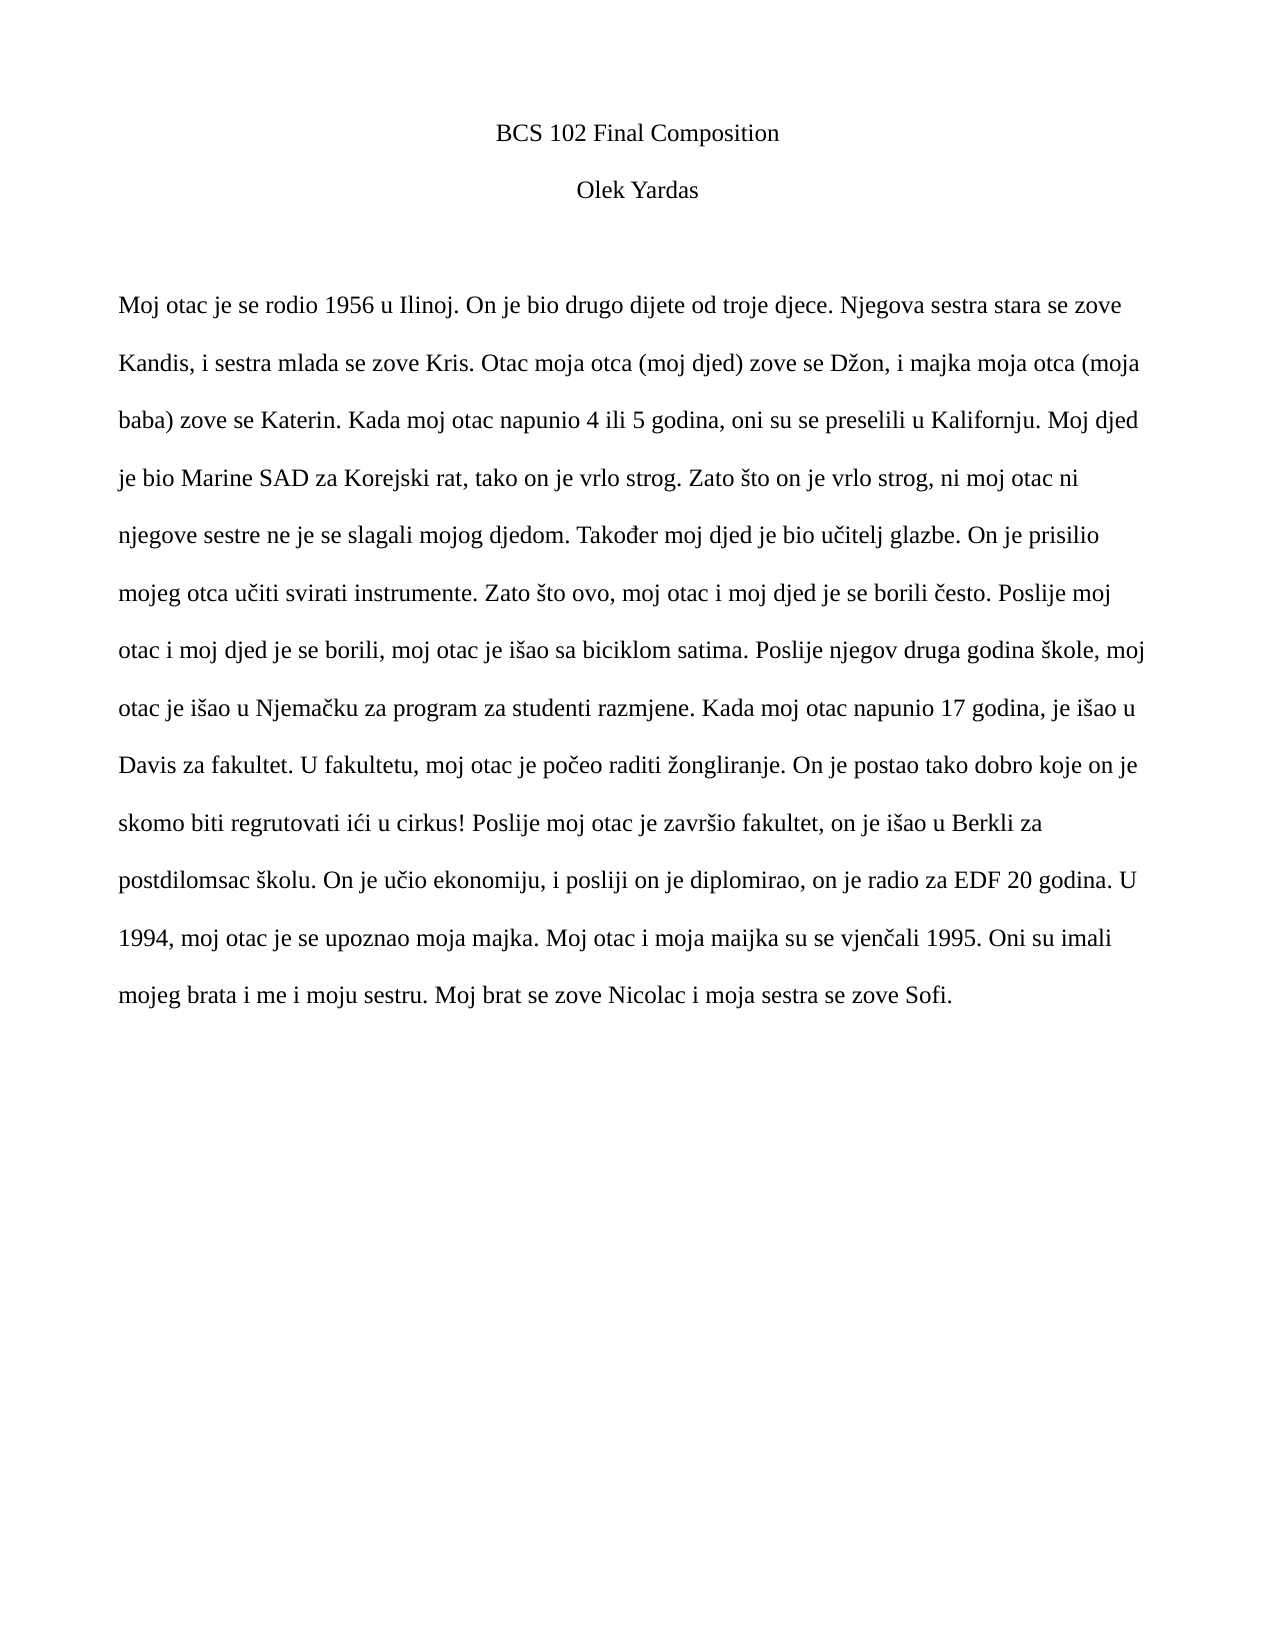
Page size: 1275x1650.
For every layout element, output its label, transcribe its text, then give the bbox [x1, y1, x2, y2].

text Olek Yardas [118, 176, 1157, 204]
text Moj otac je se rodio 1956 u Ilinoj. On je bio drugo dijete od troje djece. Njegova sestra stara se zove Kandis, i sestra mlada se zove Kris. Otac moja otca (moj djed) zove se ǅon, i majka moja otca (moja baba) zove se Katerin. Kada moj otac napunio 4 ili 5 godina, oni su se preselili u Kalifornju. Moj djed je bio Marine SAD za Korejski rat, tako on je vrlo strog. Zato što on je vrlo strog, ni moj otac ni njegove sestre ne je se slagali mojog djedom. Također moj djed je bio učitelj glazbe. On je prisilio mojeg otca učiti svirati instrumente. Zato što ovo, moj otac i moj djed je se borili često. Poslije moj otac i moj djed je se borili, moj otac je išao sa biciklom satima. Poslije njegov druga godina škole, moj otac je išao u Njemačku za program za studenti razmjene. Kada moj otac napunio 17 godina, je išao u Davis za fakultet. U fakultetu, moj otac je počeo raditi žongliranje. On je postao tako dobro koje on je skomo biti regrutovati ići u cirkus! Poslije moj otac je završio fakultet, on je išao u Berkli za postdilomsac školu. On je učio ekonomiju, i posliji on je diplomirao, on je radio za EDF 20 godina. U 1994, moj otac je se upoznao moja majka. Moj otac i moja maijka su se vjenčali 1995. Oni su imali mojeg brata i me i moju sestru. Moj brat se zove Nicolac i moja sestra se zove Sofi. [118, 291, 1157, 1009]
text BCS 102 Final Composition [118, 118, 1157, 147]
